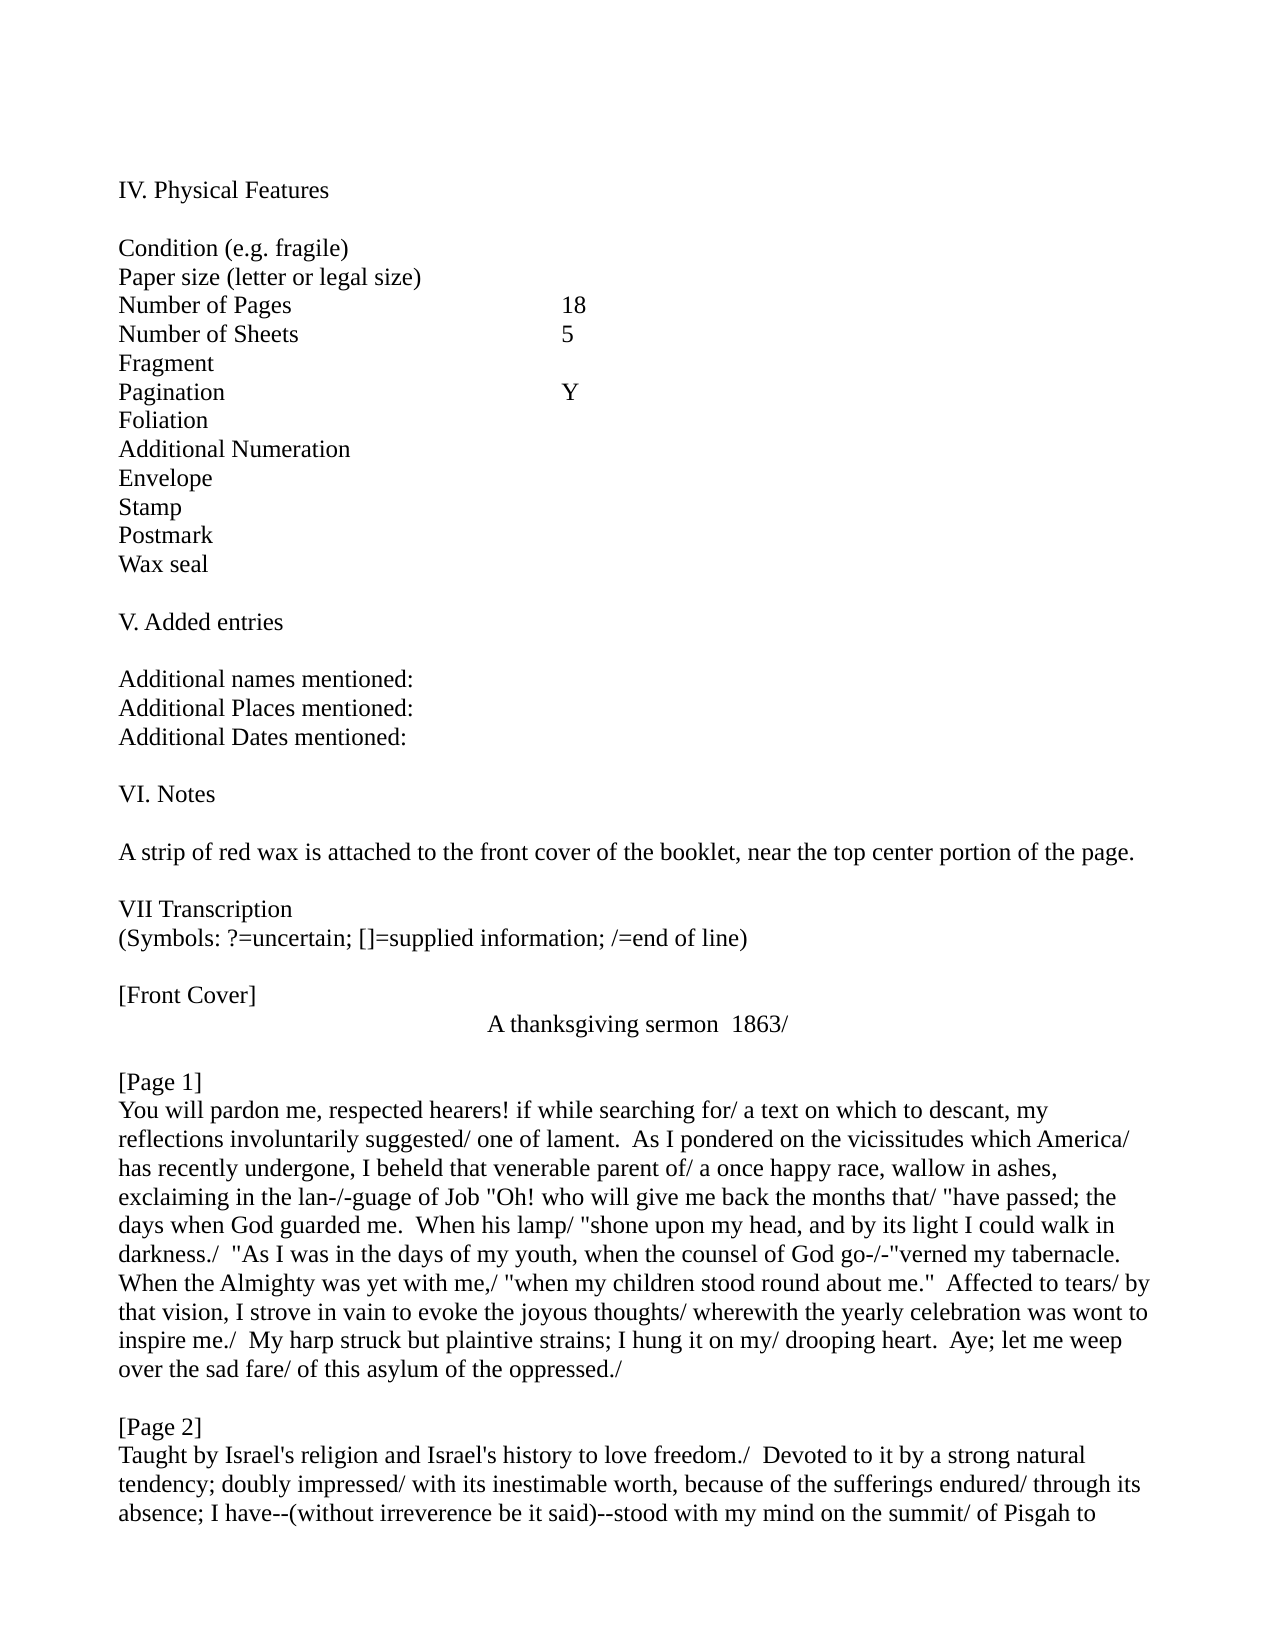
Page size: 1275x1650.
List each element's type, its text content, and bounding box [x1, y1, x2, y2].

text V. Added entries [118, 607, 1157, 636]
text Additional Numeration [118, 434, 1157, 463]
text Wax seal [118, 549, 1157, 578]
text Foliation [118, 406, 1157, 434]
text Paper size (letter or legal size) [118, 262, 1157, 291]
text A strip of red wax is attached to the front cover of the booklet, near the top center portion of the page. [118, 837, 1157, 866]
text (Symbols: ?=uncertain; []=supplied information; /=end of line) [118, 923, 1157, 952]
text Postma rk [118, 521, 1157, 549]
text Additional names mentioned: [118, 664, 1157, 693]
text IV. Physical Features [118, 176, 1157, 204]
text Additional Dates mentioned: [118, 722, 1157, 751]
text Fragment [118, 348, 1157, 377]
text [Page 2] [118, 1412, 1157, 1441]
text Stamp [118, 492, 1157, 521]
text A thanksgiving sermon 1863/ [118, 1009, 1157, 1038]
text VII Transcription [118, 894, 1157, 923]
text [Page 1] [118, 1067, 1157, 1096]
text VI. Notes [118, 779, 1157, 808]
text Additional Places mentioned: [118, 693, 1157, 722]
text [Front Cover] [118, 981, 1157, 1009]
text Number of Sheets 5 [118, 319, 1157, 348]
text Pagination Y [118, 377, 1157, 406]
text Envelope [118, 463, 1157, 492]
text Number of Pages 18 [118, 291, 1157, 319]
text You will pardon me, respected hearers! if while searching for/ a text on which to descant, my reflections involuntarily suggested/ one of lament. As I pondered on the vicissitudes which America/ has recently undergone, I beheld that venerable parent of/ a once happy race, wallow in ashes, exclaiming in the lan-/-guage of Job "Oh! who will give me back the months that/ "have passed; the days when God guarded me. When his lamp/ "shone upon my head, and by its light I could walk in darkness./ "As I was in the days of my youth, when the counsel of God go-/-"verned my tabernacle. When the Almighty was yet with me,/ "when my children stood round about me." Affected to tears/ by that vision, I strove in vain to evoke the joyous thoughts/ wherewith the yearly celebration was wont to inspire me./ My harp struck but plaintive strains; I hung it on my/ drooping heart. Aye; let me weep over the sad fare/ of this asylum of the oppressed./ [118, 1096, 1157, 1383]
text Condition (e.g. fragile) [118, 233, 1157, 262]
text Taught by Israel's religion and Israel's history to love freedom./ Devoted to it by a strong natural tendency; doubly impressed/ with its inestimable worth, because of the sufferings endured/ through its absence; I have--(without irreverence be it said)--stood with my mind on the summit/ of Pisgah to [118, 1441, 1157, 1527]
